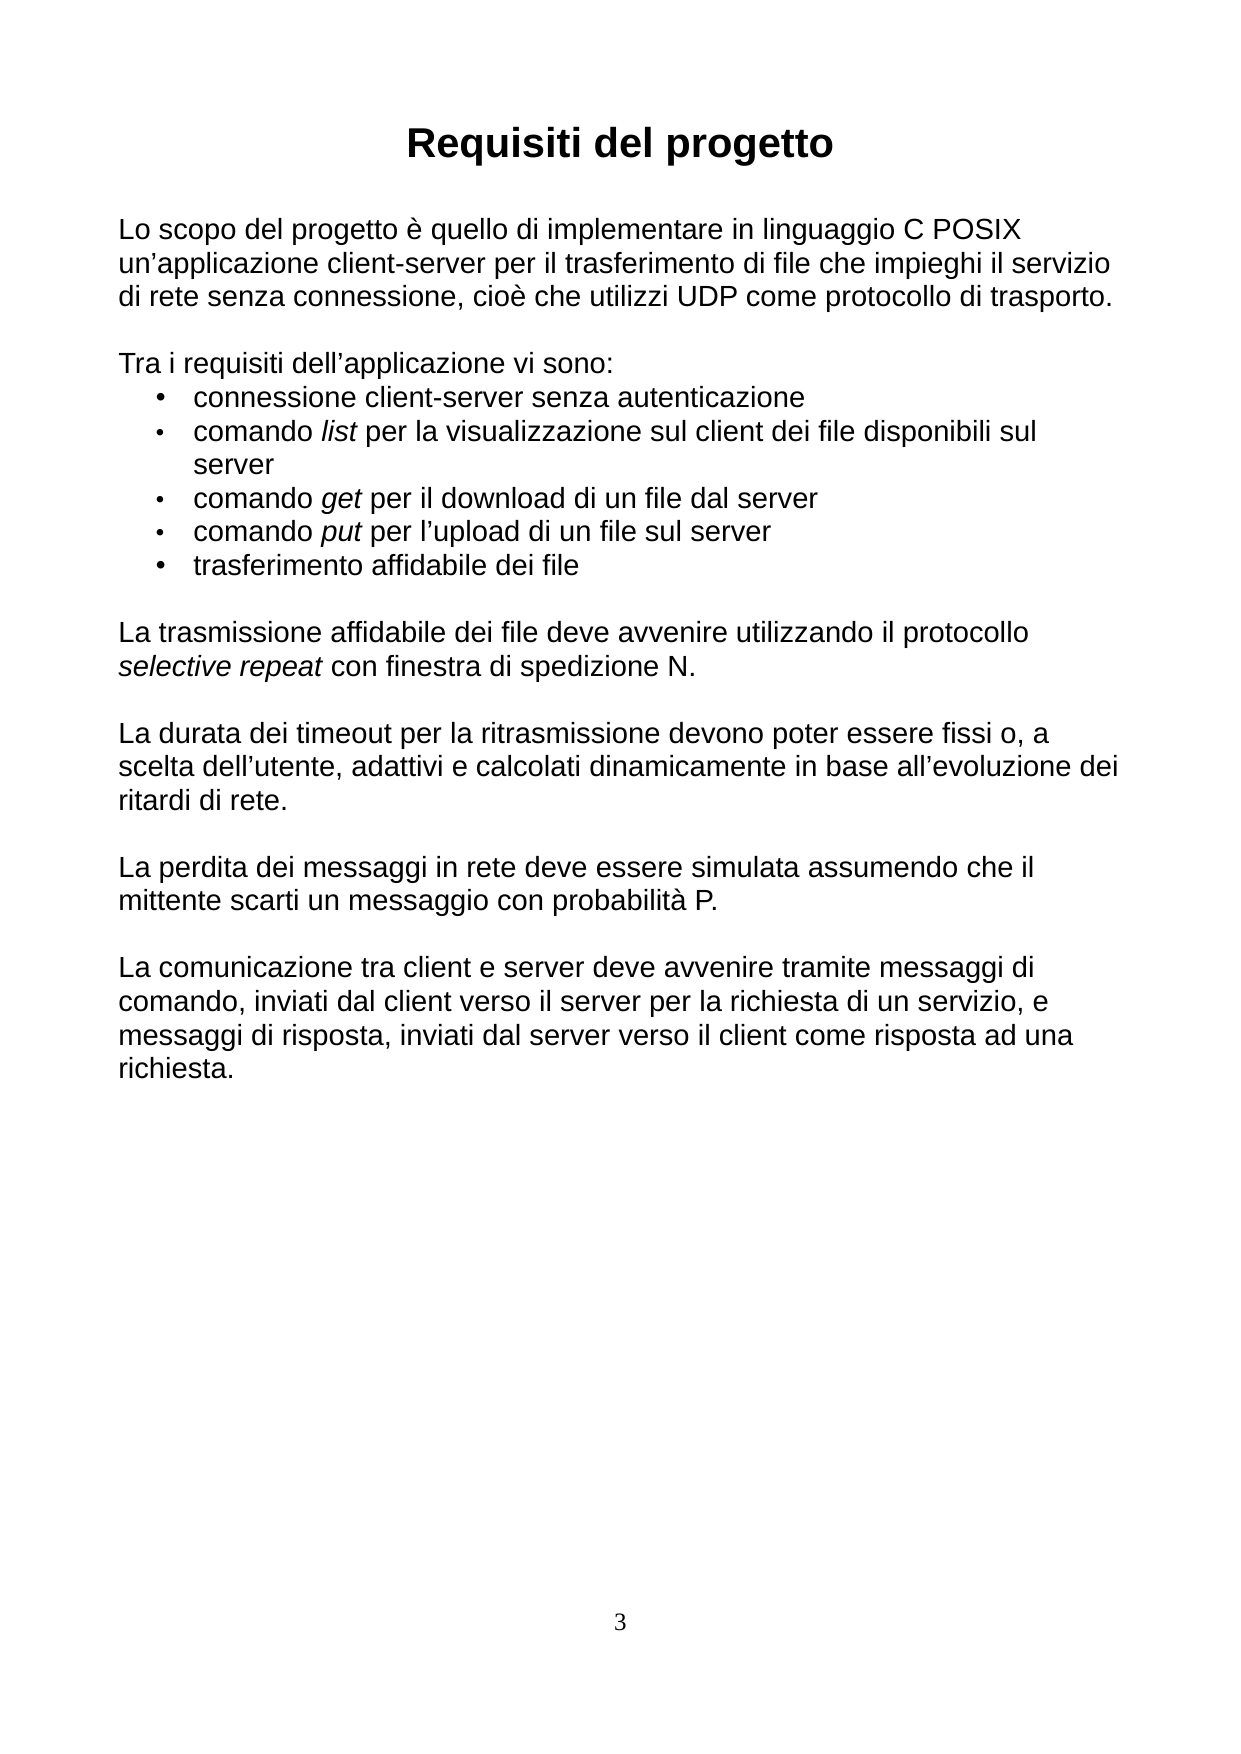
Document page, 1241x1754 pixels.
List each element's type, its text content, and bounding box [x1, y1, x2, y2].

list comando put per l’upload di un file sul server [156, 514, 1122, 548]
list trasferimento affidabile dei file [156, 548, 1122, 581]
text La perdita dei messaggi in rete deve essere simulata assumendo che il mittente scarti un messaggio con probabilità P. [118, 850, 1122, 917]
text La durata dei timeout per la ritrasmissione devono poter essere fissi o, a scelta dell’utente, adattivi e calcolati dinamicamente in base all’evoluzione dei ritardi di rete. [118, 716, 1122, 816]
text La trasmissione affidabile dei file deve avvenire utilizzando il protocollo selective repeat con finestra di spedizione N. [118, 615, 1122, 682]
subtitle Requisiti del progetto [118, 118, 1122, 166]
text Tra i requisiti dell’applicazione vi sono: [118, 346, 1122, 380]
text La comunicazione tra client e server deve avvenire tramite messaggi di comando, inviati dal client verso il server per la richiesta di un servizio, e messaggi di risposta, inviati dal server verso il client come risposta ad una richiesta. [118, 950, 1122, 1084]
list connessione client-server senza autenticazione [156, 380, 1122, 413]
list comando list per la visualizzazione sul client dei file disponibili sul server [156, 413, 1122, 481]
list comando get per il download di un file dal server [156, 481, 1122, 514]
text Lo scopo del progetto è quello di implementare in linguaggio C POSIX un’applicazione client-server per il trasferimento di file che impieghi il servizio di rete senza connessione, cioè che utilizzi UDP come protocollo di trasporto. [118, 212, 1122, 313]
